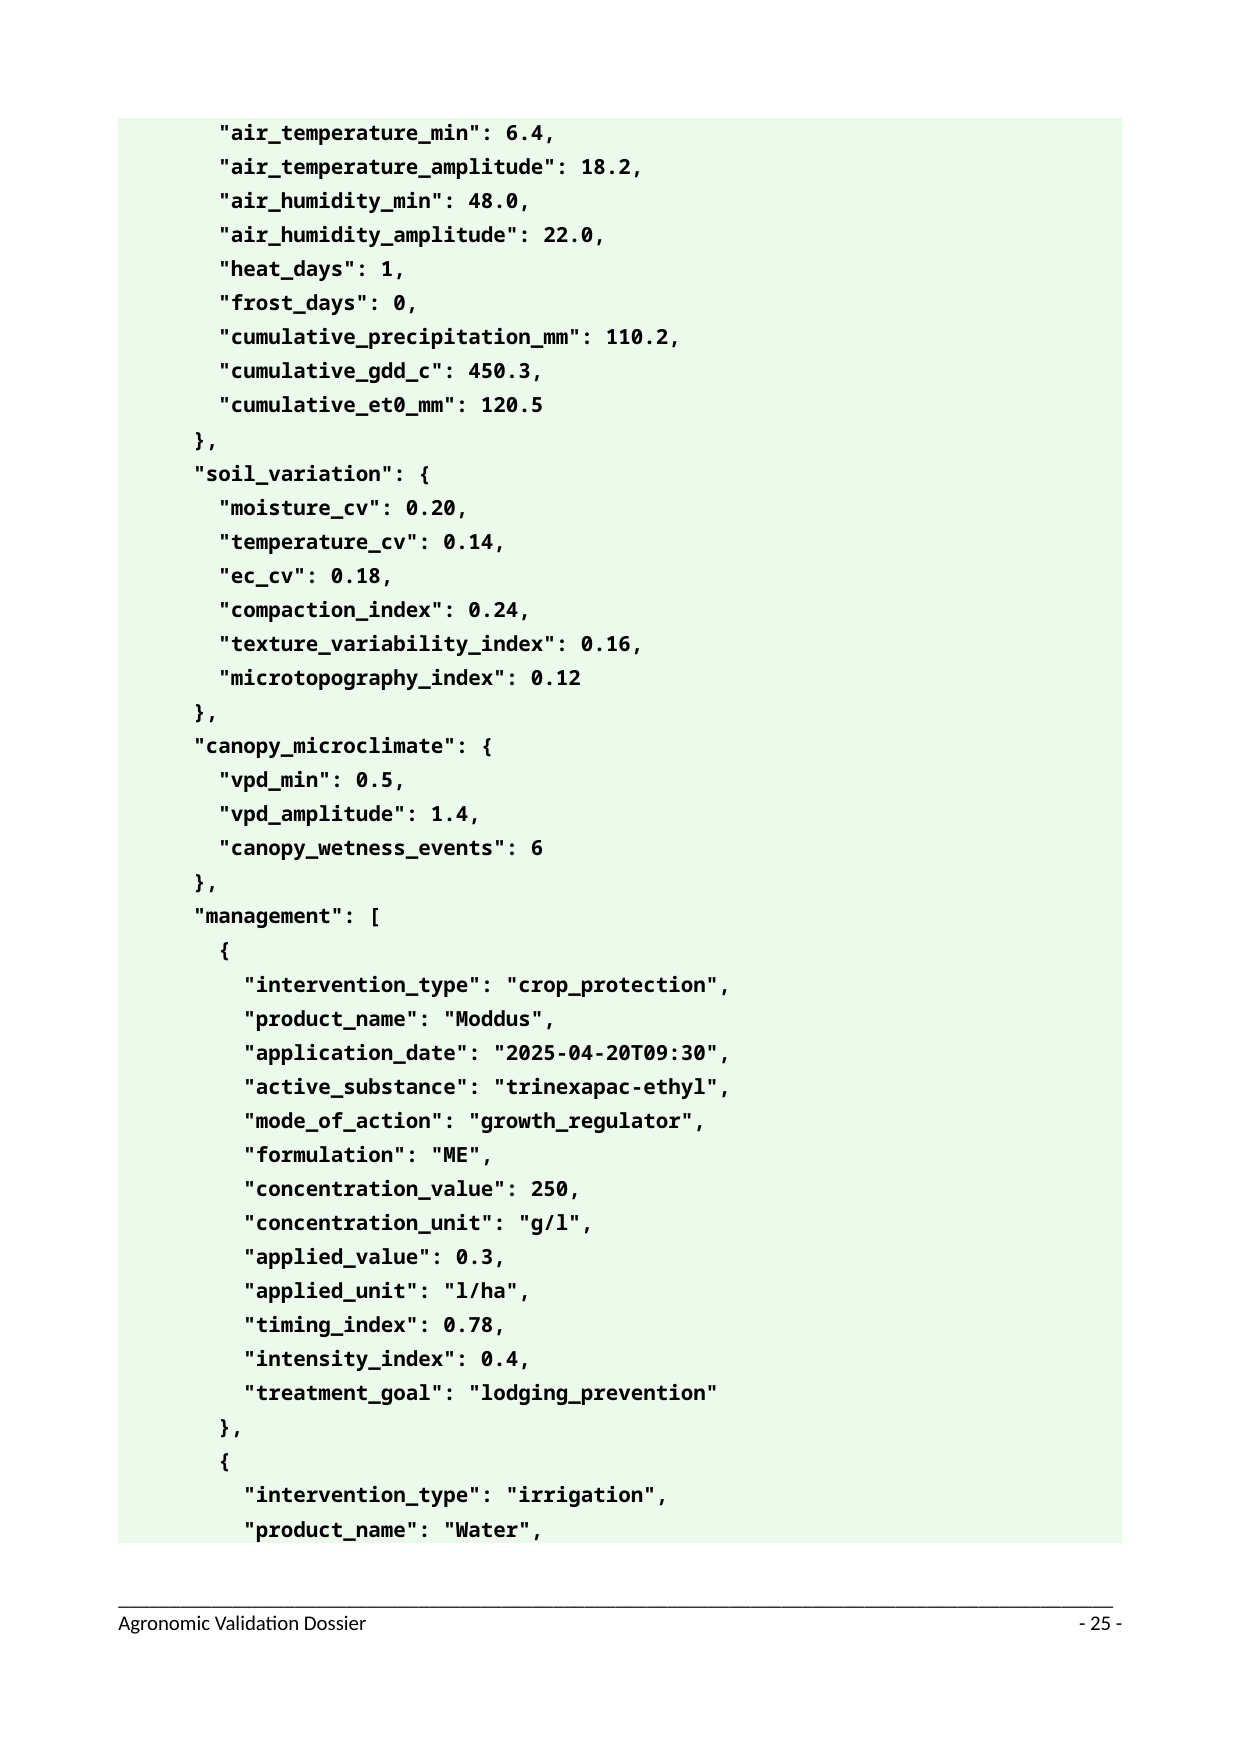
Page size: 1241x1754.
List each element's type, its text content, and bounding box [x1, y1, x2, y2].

text "cumulative_gdd_c": 450.3, [118, 357, 1122, 385]
text }, [118, 425, 1122, 453]
text { [118, 1447, 1122, 1475]
text "concentration_unit": "g/l", [118, 1208, 1122, 1237]
text "air_humidity_min": 48.0, [118, 186, 1122, 215]
text "air_temperature_amplitude": 18.2, [118, 152, 1122, 181]
text "microtopography_index": 0.12 [118, 663, 1122, 692]
text "intervention_type": "crop_protection", [118, 970, 1122, 998]
text "management": [ [118, 902, 1122, 930]
text }, [118, 867, 1122, 896]
text "product_name": "Water", [118, 1515, 1122, 1543]
text "moisture_cv": 0.20, [118, 493, 1122, 521]
text "vpd_amplitude": 1.4, [118, 799, 1122, 828]
text "applied_value": 0.3, [118, 1242, 1122, 1271]
text "treatment_goal": "lodging_prevention" [118, 1378, 1122, 1407]
text "frost_days": 0, [118, 288, 1122, 317]
text "formulation": "ME", [118, 1140, 1122, 1168]
text "cumulative_precipitation_mm": 110.2, [118, 322, 1122, 351]
text "active_substance": "trinexapac-ethyl", [118, 1072, 1122, 1100]
text "cumulative_et0_mm": 120.5 [118, 391, 1122, 419]
text "intervention_type": "irrigation", [118, 1481, 1122, 1509]
text { [118, 936, 1122, 964]
text "mode_of_action": "growth_regulator", [118, 1106, 1122, 1134]
text "application_date": "2025-04-20T09:30", [118, 1038, 1122, 1066]
text "vpd_min": 0.5, [118, 765, 1122, 794]
text "heat_days": 1, [118, 254, 1122, 283]
text "applied_unit": "l/ha", [118, 1276, 1122, 1305]
text "timing_index": 0.78, [118, 1310, 1122, 1339]
text "compaction_index": 0.24, [118, 595, 1122, 623]
text "intensity_index": 0.4, [118, 1344, 1122, 1373]
text "texture_variability_index": 0.16, [118, 629, 1122, 657]
text "soil_variation": { [118, 459, 1122, 487]
text "temperature_cv": 0.14, [118, 527, 1122, 555]
text }, [118, 697, 1122, 726]
text "air_humidity_amplitude": 22.0, [118, 220, 1122, 249]
text "canopy_wetness_events": 6 [118, 833, 1122, 862]
text "product_name": "Moddus", [118, 1004, 1122, 1032]
text "concentration_value": 250, [118, 1174, 1122, 1202]
text "ec_cv": 0.18, [118, 561, 1122, 589]
text }, [118, 1412, 1122, 1441]
text "canopy_microclimate": { [118, 731, 1122, 760]
text "air_temperature_min": 6.4, [118, 118, 1122, 147]
